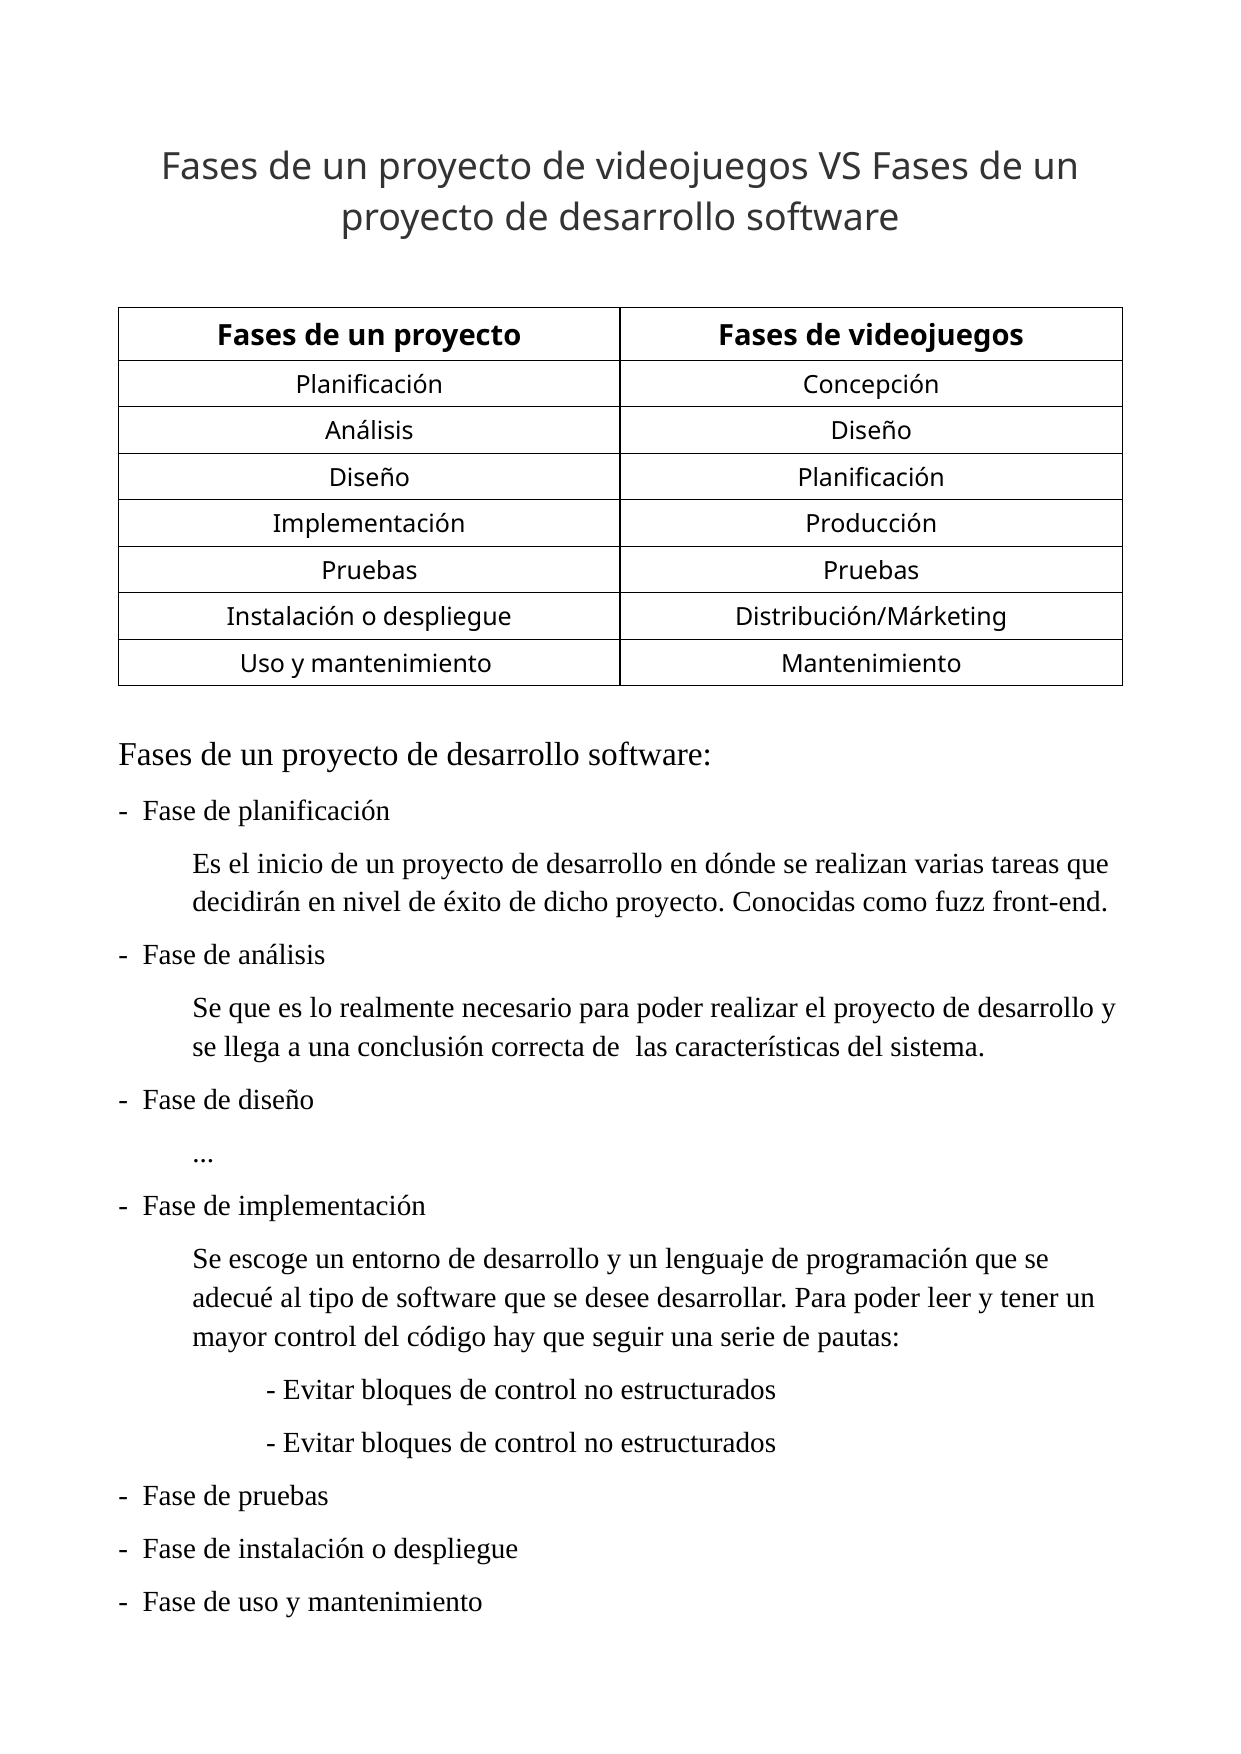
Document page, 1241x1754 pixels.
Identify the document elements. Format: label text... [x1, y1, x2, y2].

table_header Fases de videojuegos [621, 308, 1122, 359]
text - Evitar bloques de control no estructurados [118, 1425, 1122, 1458]
text - Evitar bloques de control no estructurados [118, 1372, 1122, 1405]
text - Fase de pruebas [118, 1478, 1122, 1512]
table_cell Uso y mantenimiento [119, 640, 619, 685]
table_cell Distribución/Márketing [621, 593, 1122, 639]
table_cell Mantenimiento [621, 640, 1122, 685]
table_cell Diseño [621, 407, 1122, 453]
table_cell Pruebas [119, 547, 619, 592]
text Fases de un proyecto de desarrollo software: [118, 734, 1122, 772]
text - Fase de análisis [118, 937, 1122, 971]
text Es el inicio de un proyecto de desarrollo en dónde se realizan varias tareas que decidirán en nivel de éxito de dicho proyecto. Conocidas como fuzz front-end. [118, 846, 1122, 918]
subtitle Fases de un proyecto de videojuegos VS Fases de un proyecto de desarrollo software [118, 139, 1122, 241]
text ... [118, 1135, 1122, 1169]
text Se que es lo realmente necesario para poder realizar el proyecto de desarrollo y se llega a una conclusión correcta de las características del sistema. [118, 991, 1122, 1063]
table_cell Implementación [119, 500, 619, 546]
table_cell Pruebas [621, 547, 1122, 592]
text - Fase de uso y mantenimiento [118, 1584, 1122, 1618]
table_cell Planificación [119, 361, 619, 406]
table_cell Análisis [119, 407, 619, 453]
table_cell Instalación o despliegue [119, 593, 619, 639]
text - Fase de planificación [118, 793, 1122, 826]
table_cell Concepción [621, 361, 1122, 406]
text Se escoge un entorno de desarrollo y un lenguaje de programación que se adecué al tipo de software que se desee desarrollar. Para poder leer y tener un mayor control del código hay que seguir una serie de pautas: [118, 1242, 1122, 1352]
text - Fase de diseño [118, 1082, 1122, 1116]
table_header Fases de un proyecto [119, 308, 619, 359]
table_cell Planificación [621, 454, 1122, 499]
table_cell Diseño [119, 454, 619, 499]
table_cell Producción [621, 500, 1122, 546]
text - Fase de instalación o despliegue [118, 1531, 1122, 1565]
text - Fase de implementación [118, 1188, 1122, 1222]
